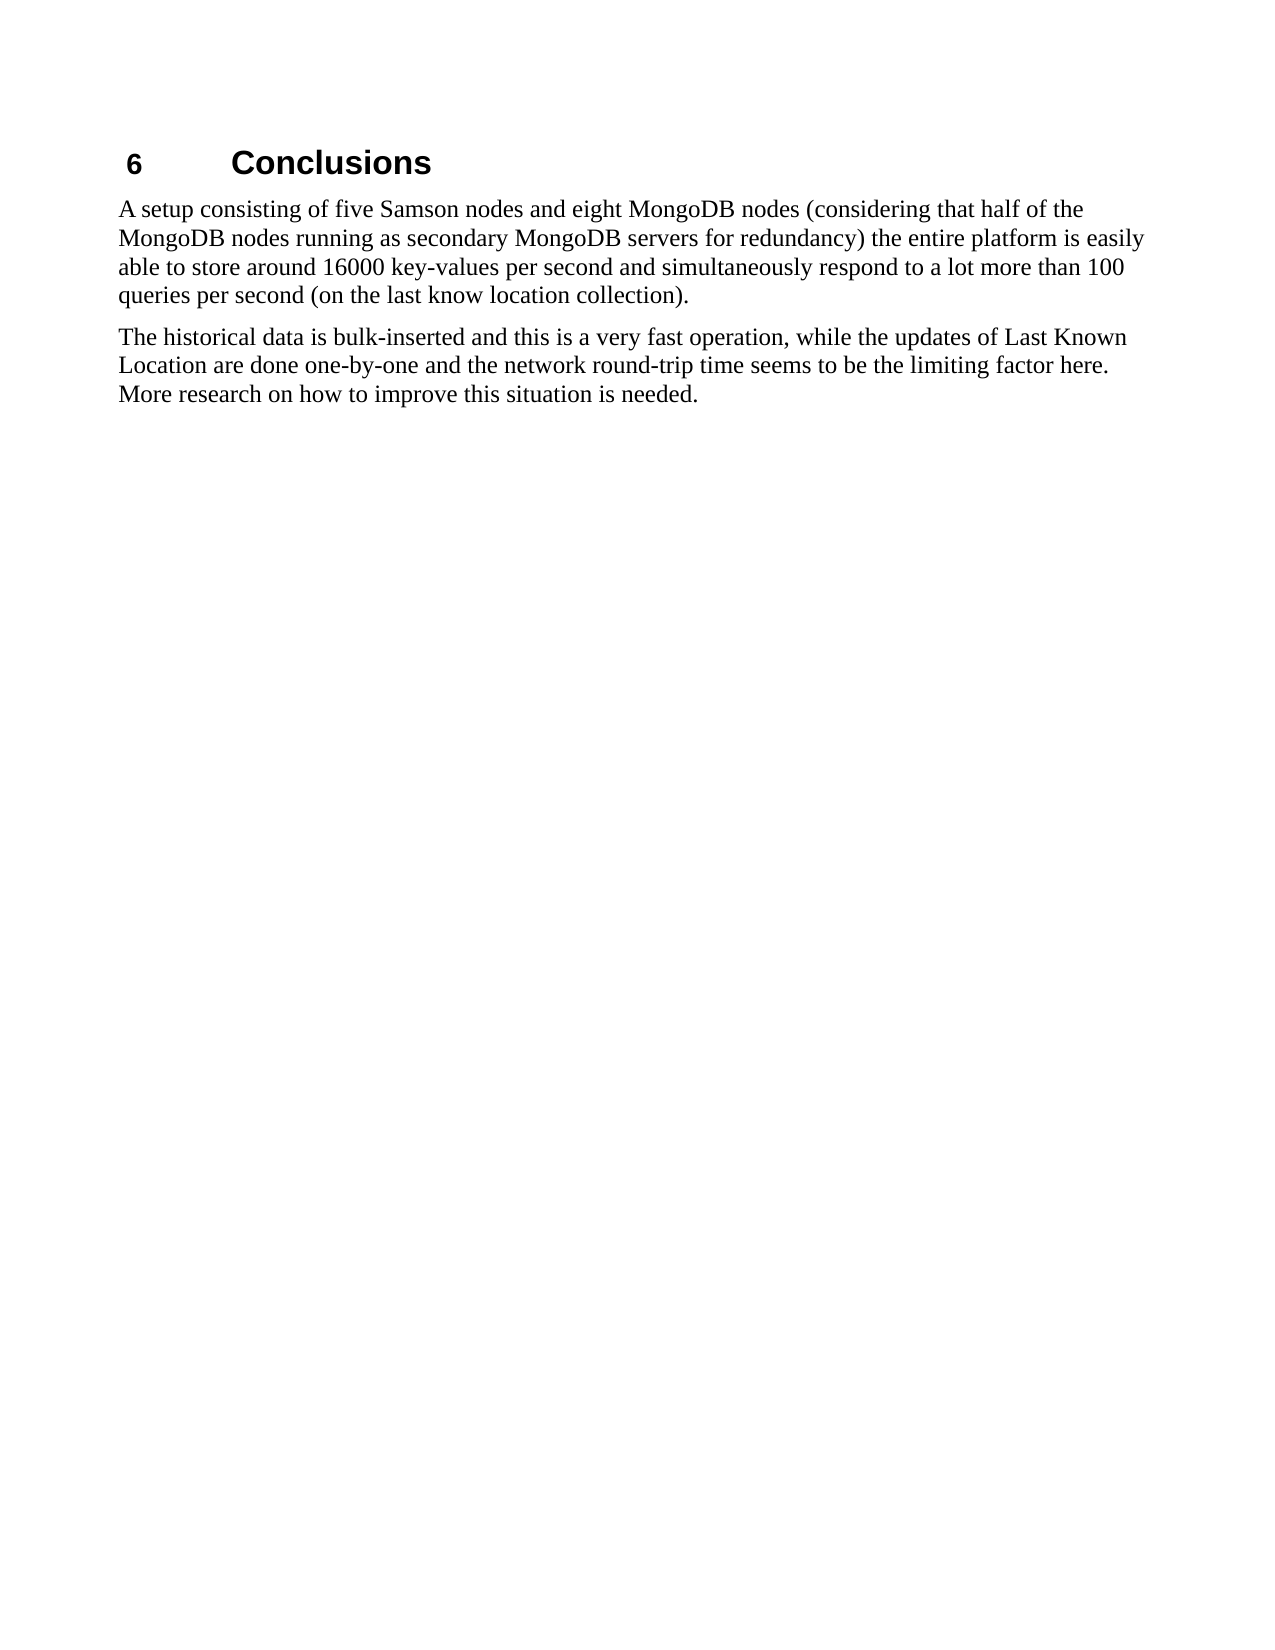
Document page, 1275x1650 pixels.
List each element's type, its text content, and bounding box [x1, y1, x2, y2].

subtitle Conclusions [118, 143, 1157, 182]
text The historical data is bulk-inserted and this is a very fast operation, while the updates of Last Known Location are done one-by-one and the network round-trip time seems to be the limiting factor here. More research on how to improve this situation is needed. [118, 322, 1157, 408]
text A setup consisting of five Samson nodes and eight MongoDB nodes (considering that half of the MongoDB nodes running as secondary MongoDB servers for redundancy) the entire platform is easily able to store around 16000 key-values per second and simultaneously respond to a lot more than 100 queries per second (on the last know location collection). [118, 194, 1157, 309]
